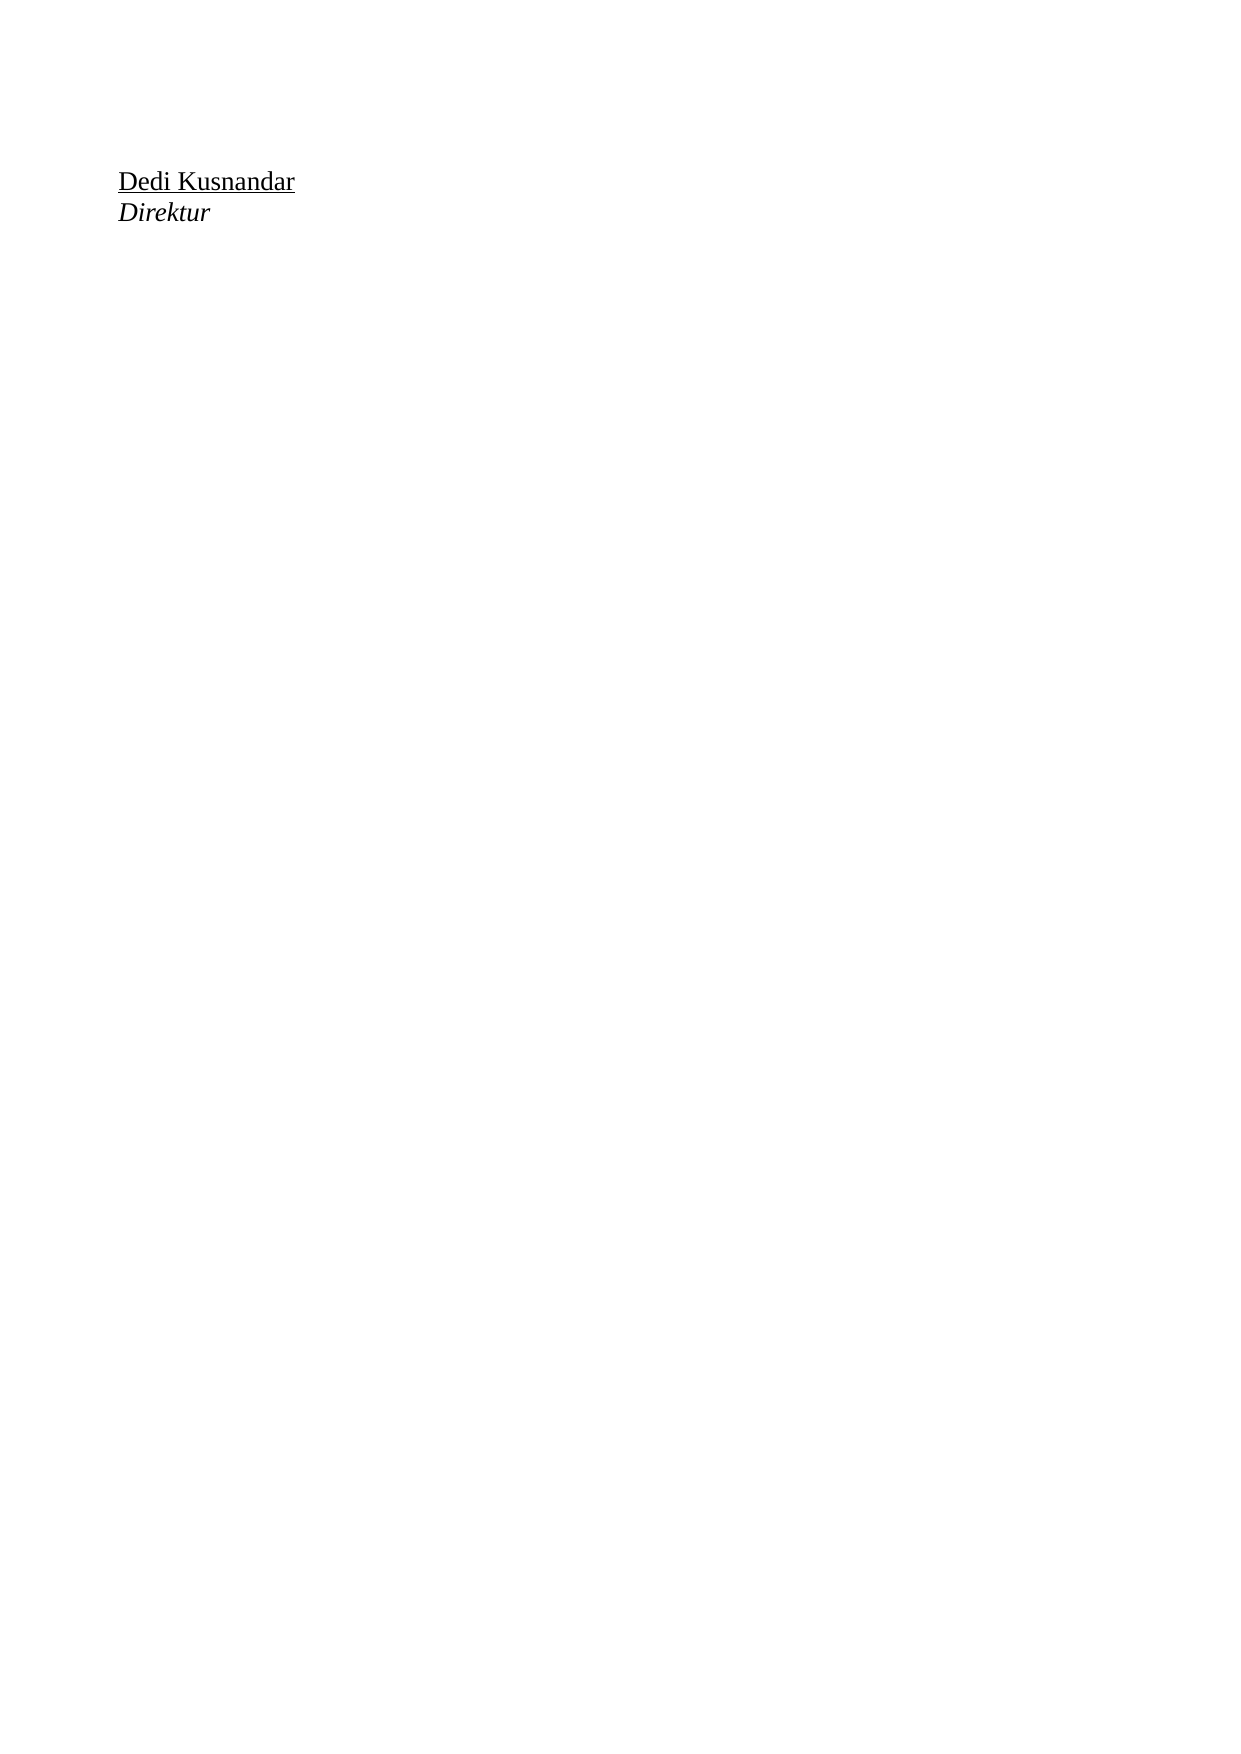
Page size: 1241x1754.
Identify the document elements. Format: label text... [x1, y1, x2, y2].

text Dedi Kusnandar [118, 165, 1122, 196]
text Direktur [118, 196, 1122, 227]
